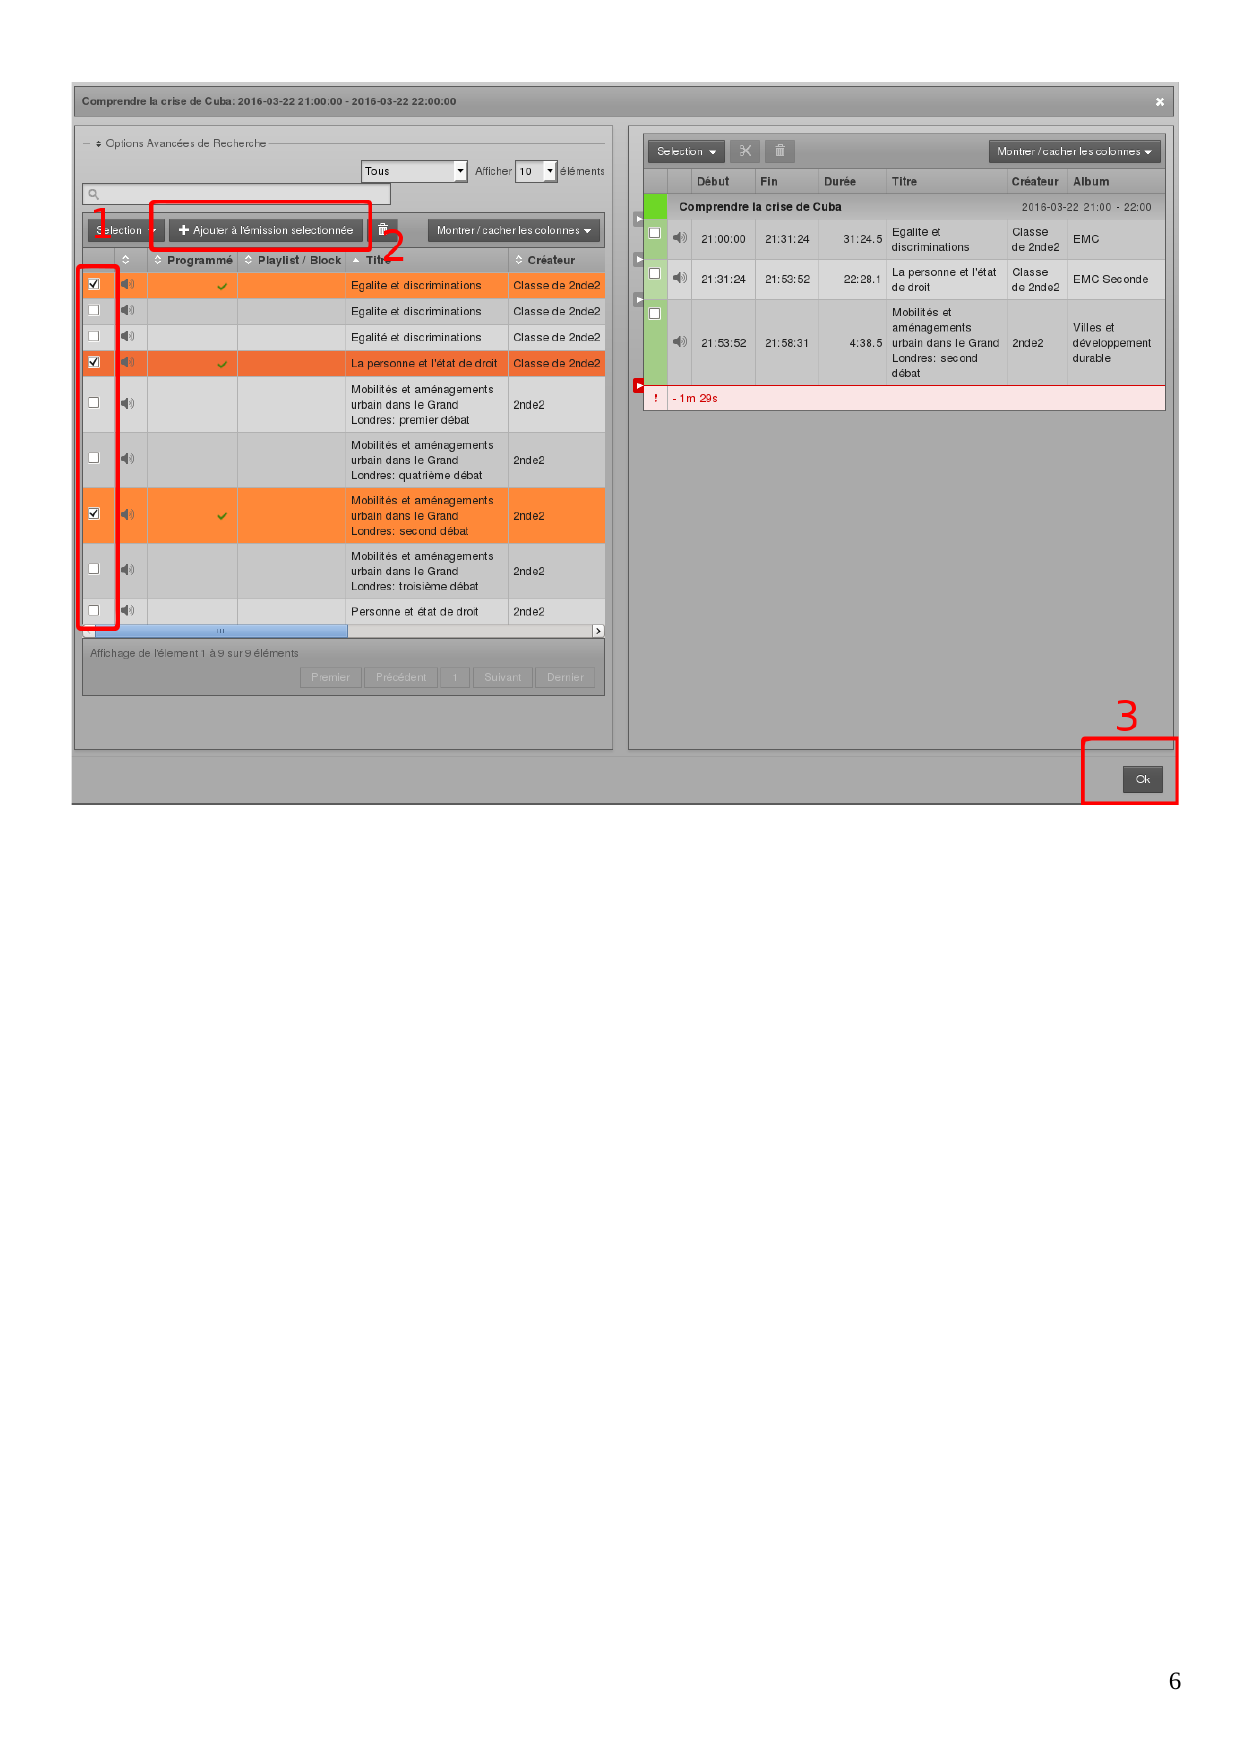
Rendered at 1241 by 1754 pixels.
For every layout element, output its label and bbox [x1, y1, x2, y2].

picture [71, 82, 1179, 805]
